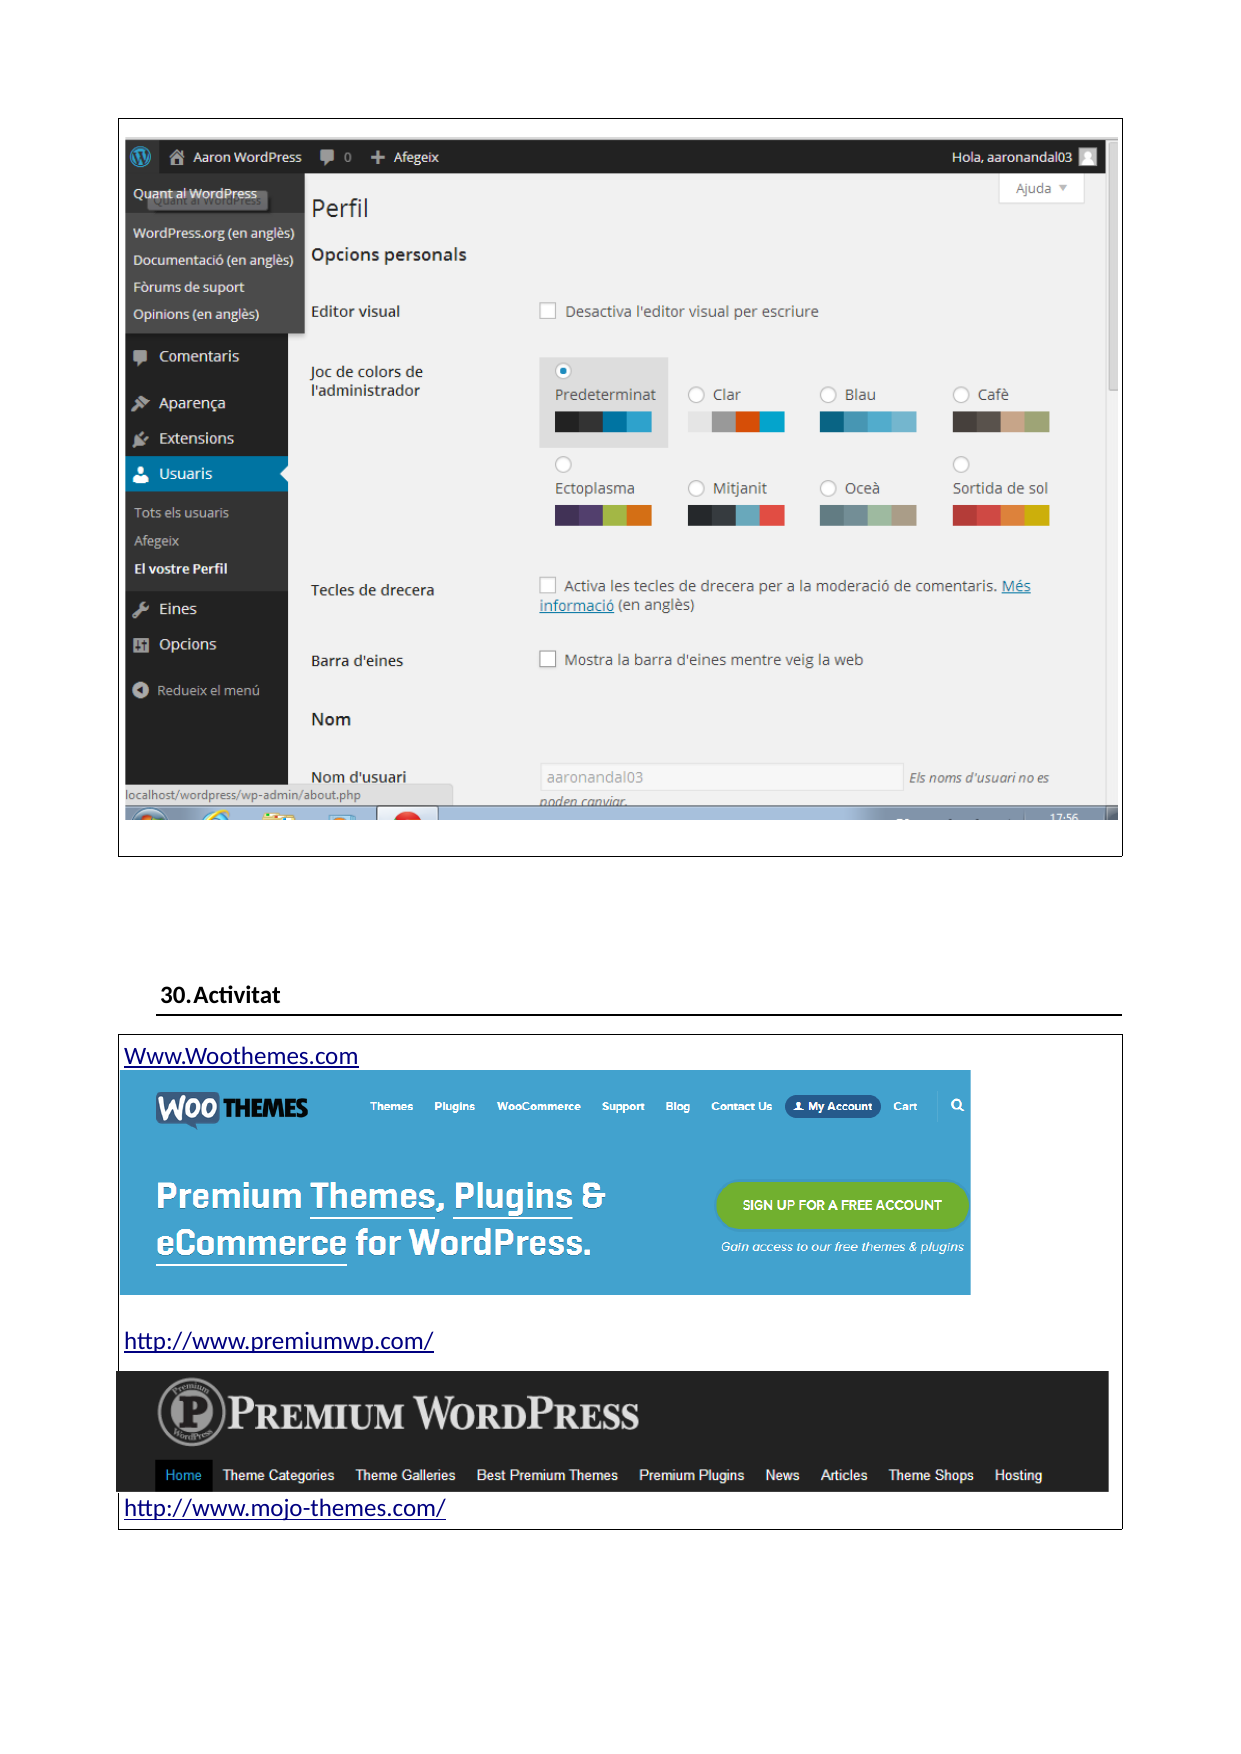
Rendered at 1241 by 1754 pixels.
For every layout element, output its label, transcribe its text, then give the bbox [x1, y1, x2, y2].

table_header [1118, 138, 1122, 819]
table_header [119, 138, 125, 819]
table_header [119, 119, 1122, 137]
picture [192, 471, 198, 478]
picture [134, 475, 148, 483]
picture [116, 1371, 1109, 1493]
picture [119, 1070, 971, 1295]
table_header [119, 820, 1122, 856]
table_header Www.Woothemes.com http://www.premiumwp.com/ http://www.mojo-themes.com/ [119, 1035, 1122, 1529]
list Activitat [156, 975, 1122, 1014]
picture [125, 137, 1118, 820]
